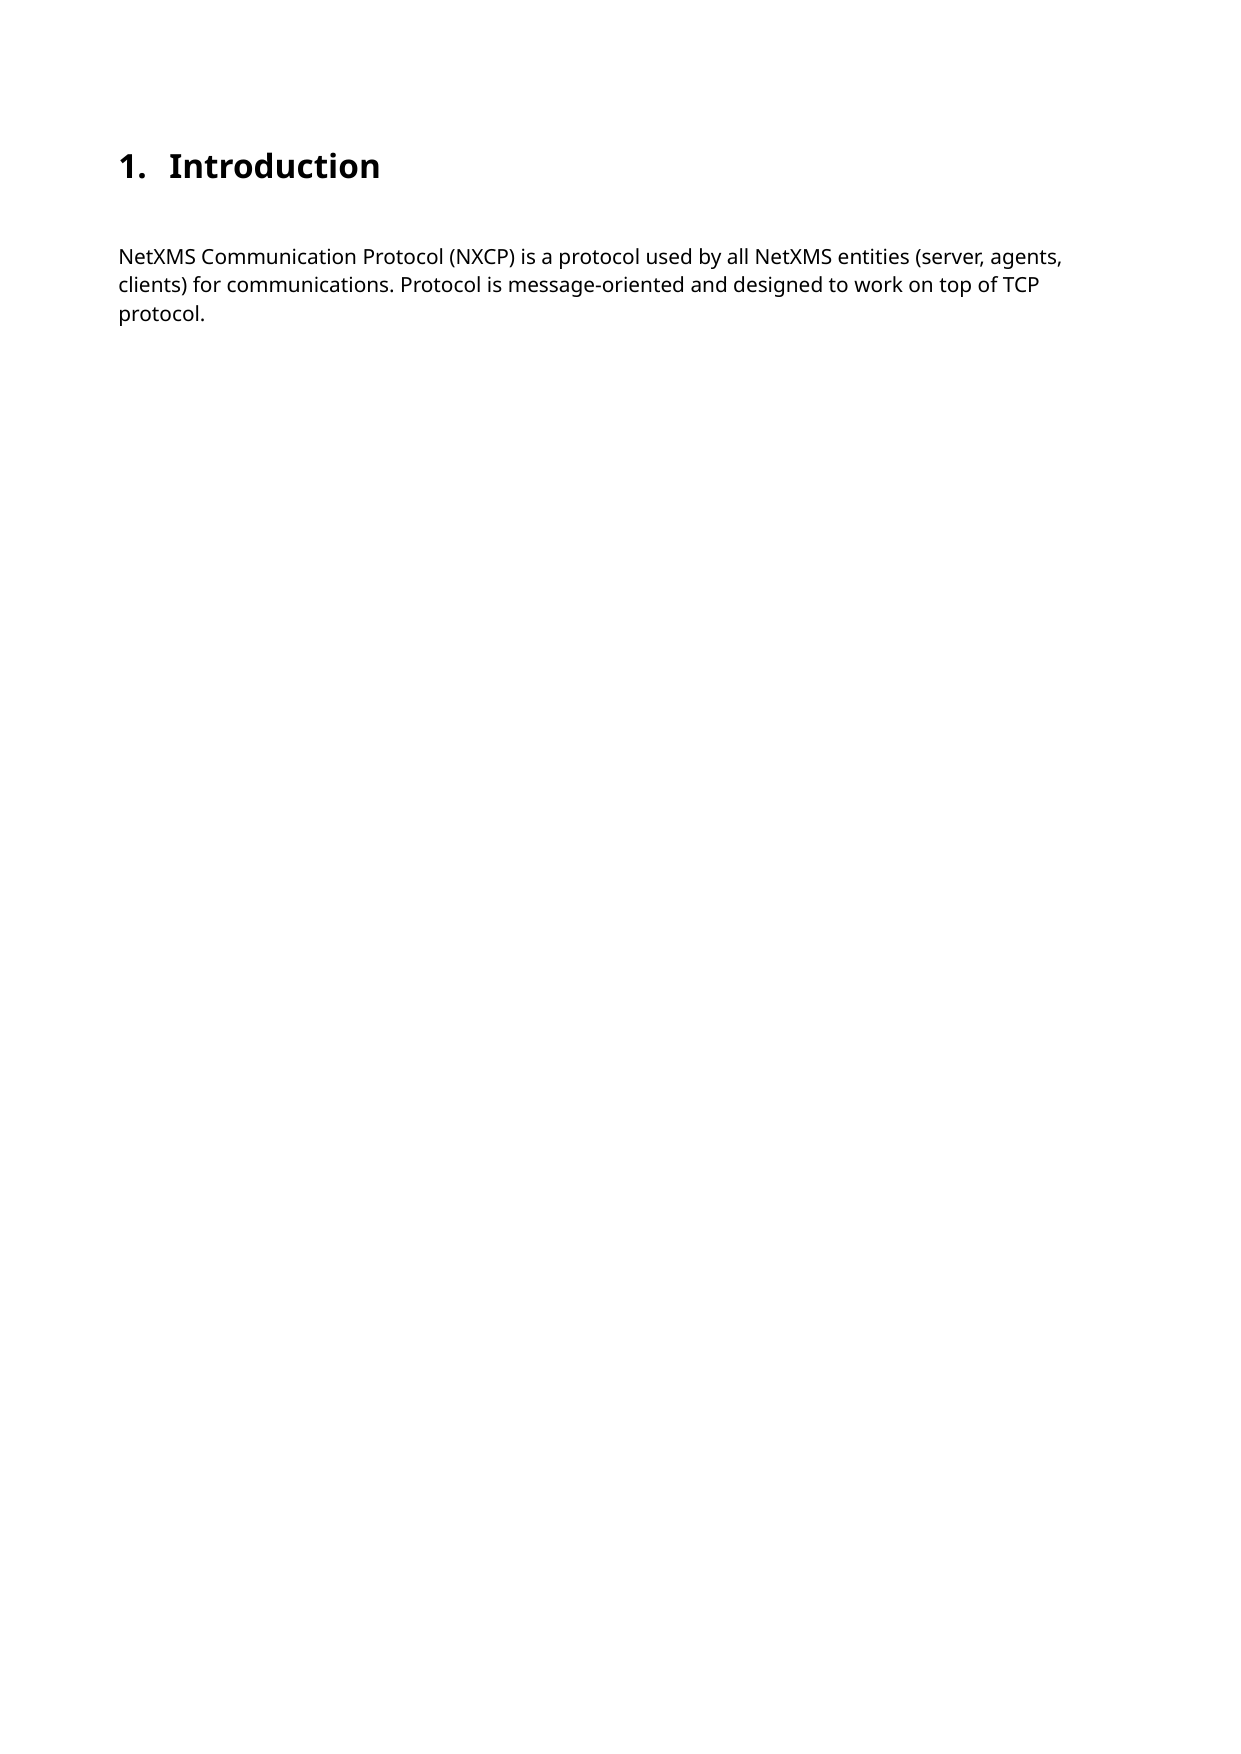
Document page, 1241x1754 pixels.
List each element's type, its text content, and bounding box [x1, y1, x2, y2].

text NetXMS Communication Protocol (NXCP) is a protocol used by all NetXMS entities (server, agents, clients) for communications. Protocol is message-oriented and designed to work on top of TCP protocol. [118, 242, 1122, 327]
subtitle Introduction [118, 143, 1122, 188]
